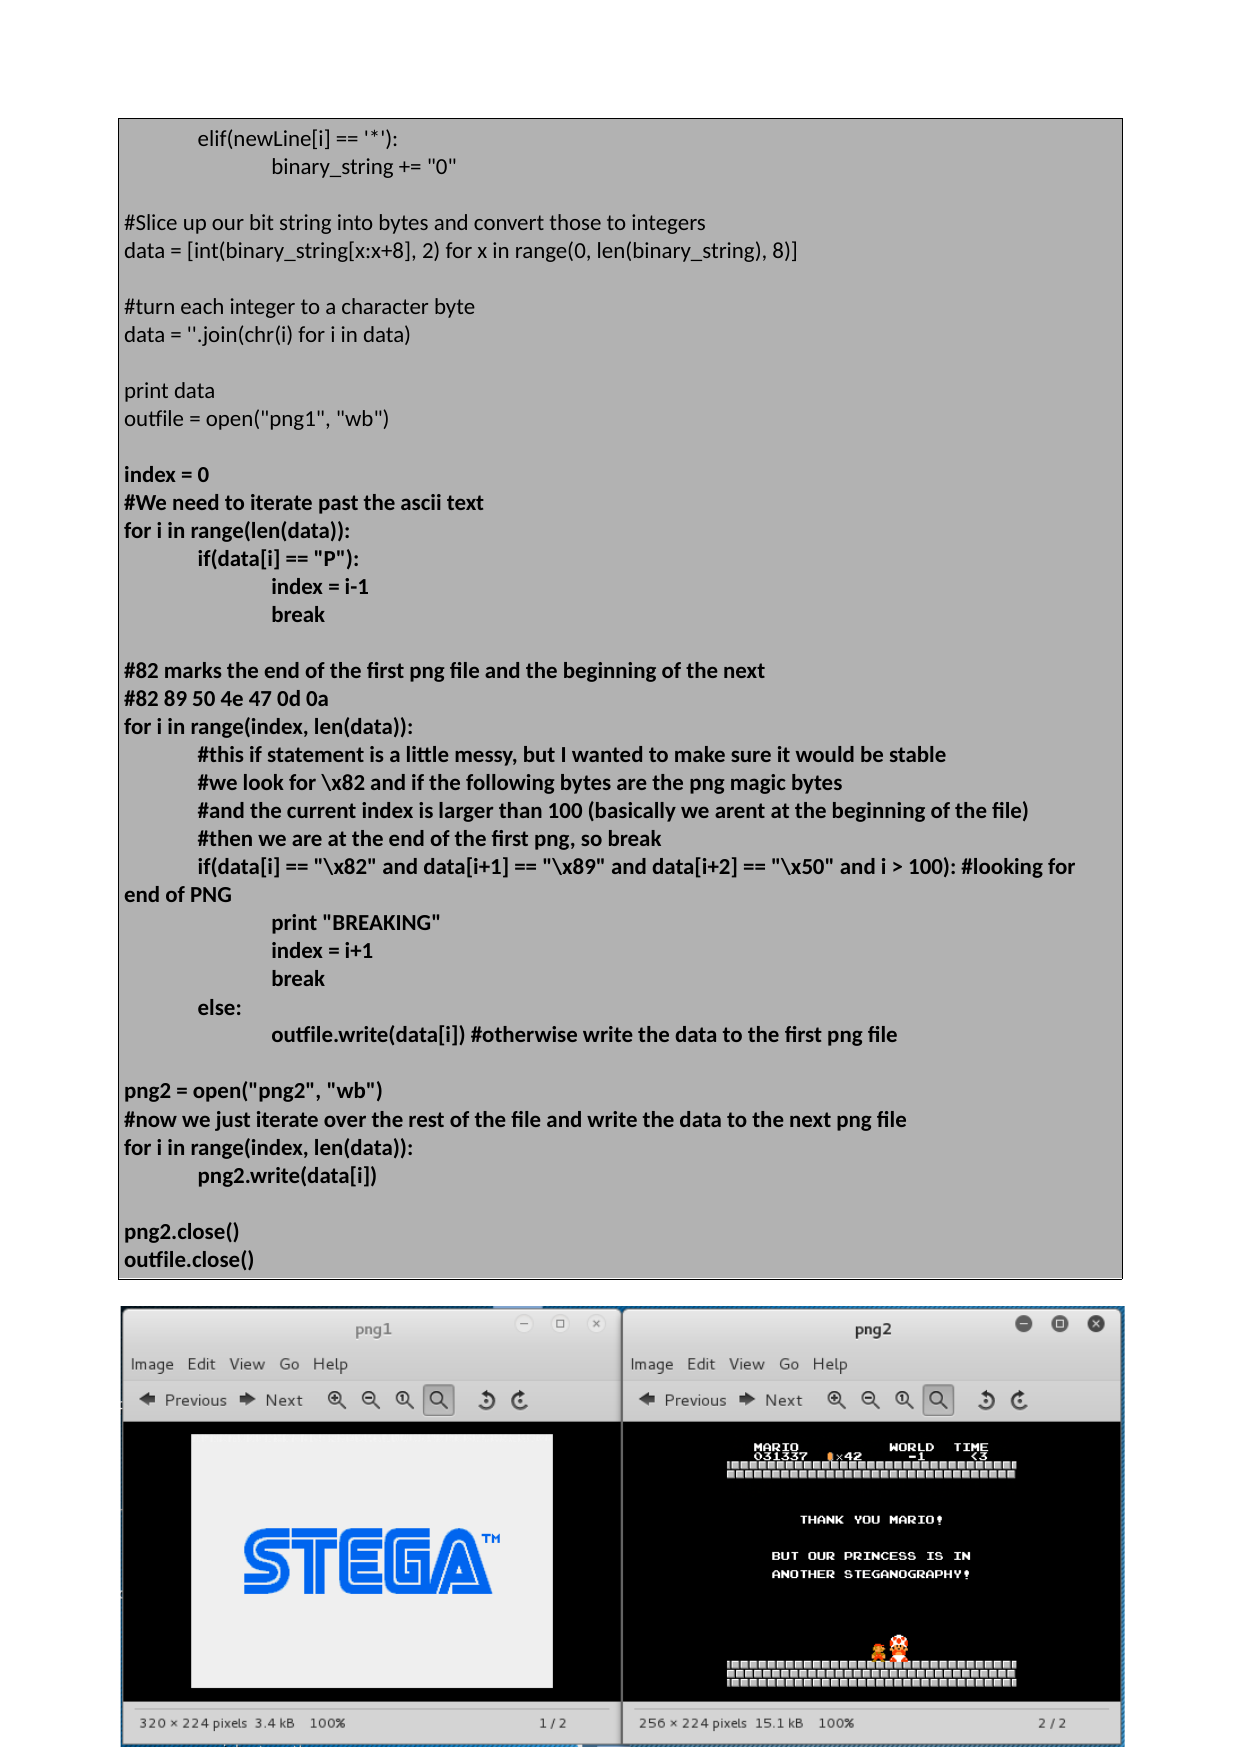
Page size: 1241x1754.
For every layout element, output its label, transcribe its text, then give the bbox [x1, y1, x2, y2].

picture [120, 1306, 1125, 1747]
table_header elif(newLine[i] == '*'): binary_string += "0" #Slice up our bit string into bytes and convert those to integers data = [int(binary_string[x:x+8], 2) for x in range(0, len(binary_string), 8)] #turn each integer to a character byte data = ''.join(chr(i) for i in data) print data outfile = open("png1", "wb") index = 0 #We need to iterate past the ascii text for i in range(len(data)): if(data[i] == "P"): index = i-1 break #82 marks the end of the first png file and the beginning of the next #82 89 50 4e 47 0d 0a for i in range(index, len(data)): #this if statement is a little messy, but I wanted to make sure it would be stable #we look for \x82 and if the following bytes are the png magic bytes #and the current index is larger than 100 (basically we arent at the beginning of the file) #then we are at the end of the first png, so break if(data[i] == "\x82" and data[i+1] == "\x89" and data[i+2] == "\x50" and i > 100): #looking for end of PNG print "BREAKING" index = i+1 break else: outfile.write(data[i]) #otherwise write the data to the first png file png2 = open("png2", "wb") #now we just iterate over the rest of the file and write the data to the next png file for i in range(index, len(data)): png2.write(data[i]) png2.close() outfile.close() [119, 119, 1122, 1278]
